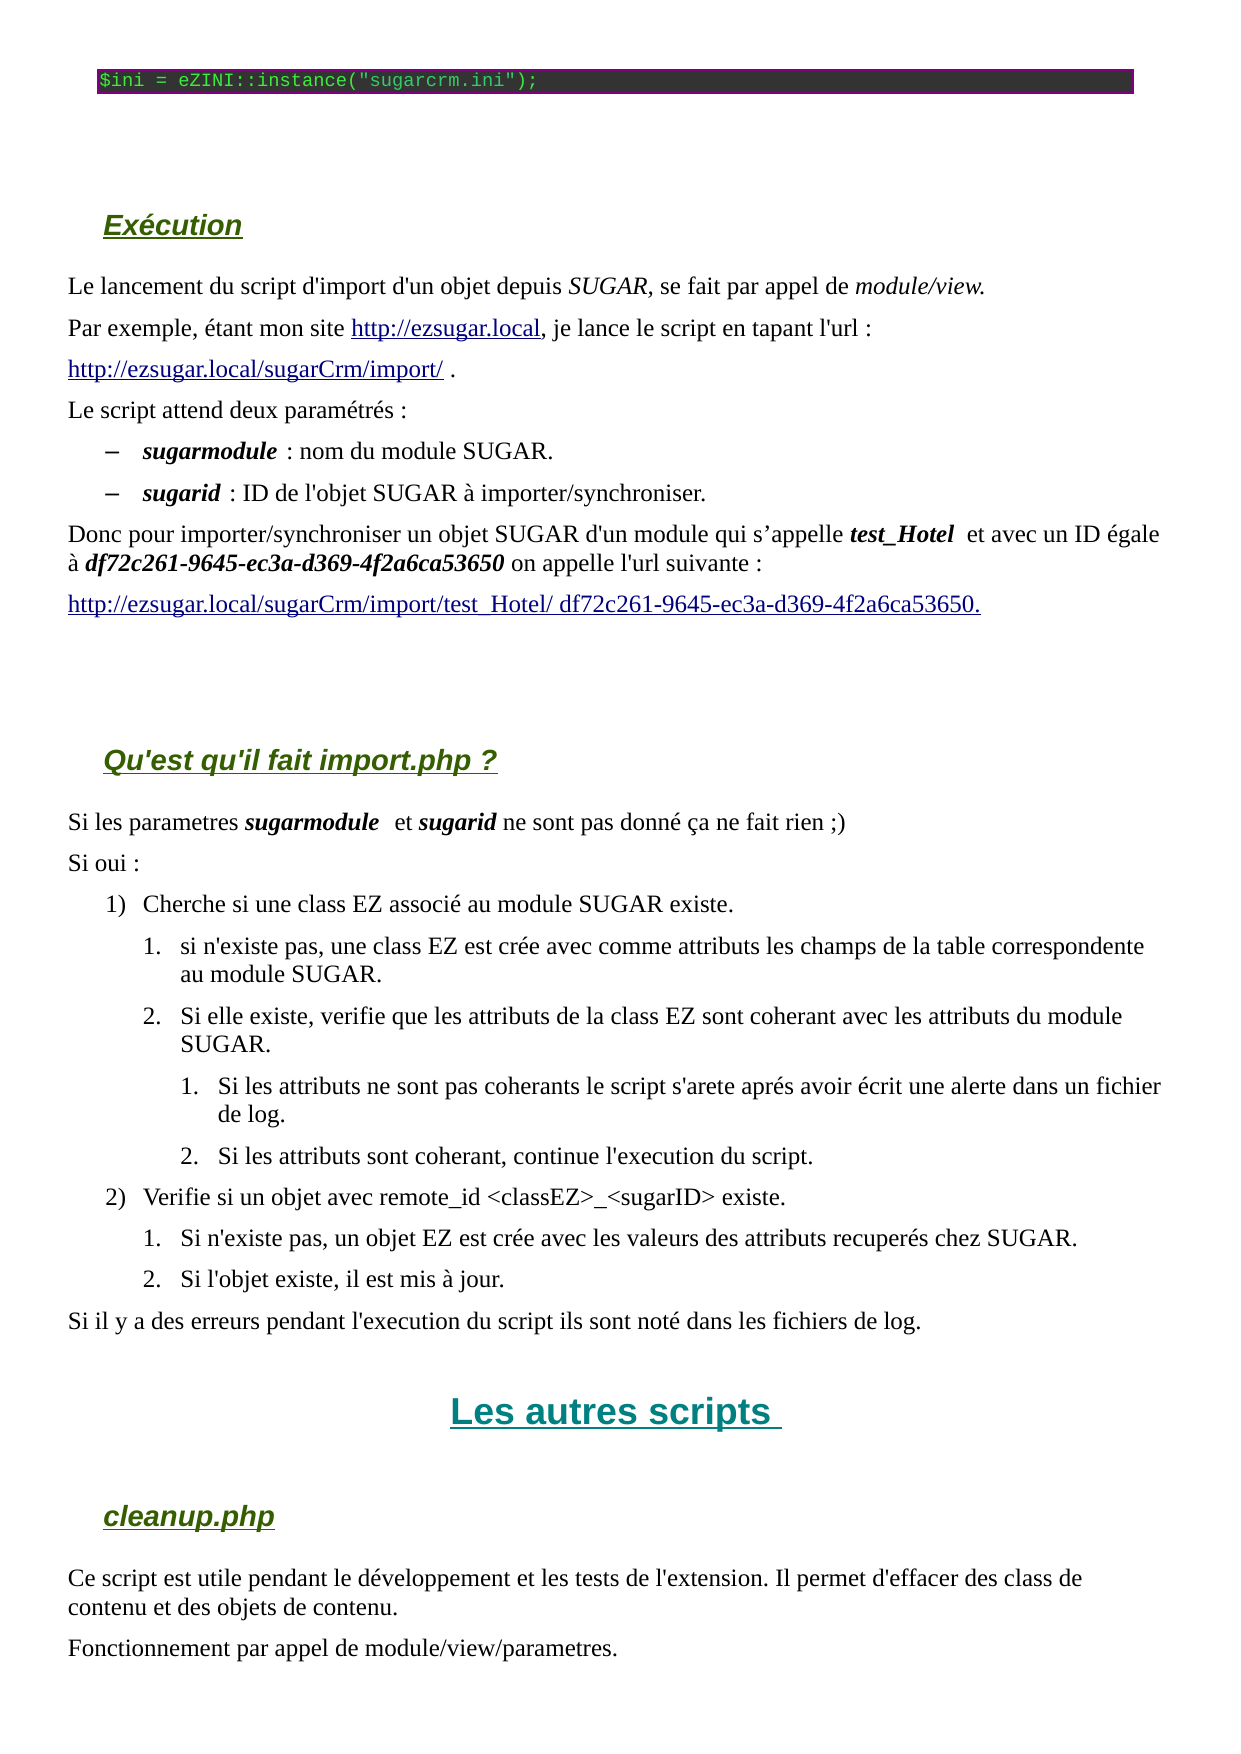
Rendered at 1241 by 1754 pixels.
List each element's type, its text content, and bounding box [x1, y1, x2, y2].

subtitle Exécution [103, 208, 1164, 241]
text Le script attend deux paramétrés : [68, 395, 1164, 424]
list sugarmodule : nom du module SUGAR. [105, 436, 1164, 465]
subtitle cleanup.php [103, 1499, 1164, 1533]
text $ini = eZINI::instance("sugarcrm.ini"); [99, 71, 1132, 92]
list Cherche si une class EZ associé au module SUGAR existe. [105, 889, 1164, 918]
subtitle Qu'est qu'il fait import.php ? [103, 743, 1164, 777]
list Si l'objet existe, il est mis à jour. [143, 1264, 1164, 1293]
list Si elle existe, verifie que les attributs de la class EZ sont coherant avec les attributs du module SUGAR. [143, 1001, 1164, 1058]
text Donc pour importer/synchroniser un objet SUGAR d'un module qui s’appelle test_Hotel et avec un ID égale à df72c261-9645-ec3a-d369-4f2a6ca53650 on appelle l'url suivante : [68, 519, 1164, 576]
text Si il y a des erreurs pendant l'execution du script ils sont noté dans les fichiers de log. [68, 1306, 1164, 1334]
list Si n'existe pas, un objet EZ est crée avec les valeurs des attributs recuperés chez SUGAR. [143, 1223, 1164, 1252]
subtitle Les autres scripts [68, 1389, 1164, 1433]
list sugarid : ID de l'objet SUGAR à importer/synchroniser. [105, 478, 1164, 506]
list Si les attributs ne sont pas coherants le script s'arete aprés avoir écrit une alerte dans un fichier de log. [180, 1071, 1164, 1128]
text Ce script est utile pendant le développement et les tests de l'extension. Il permet d'effacer des class de contenu et des objets de contenu. [68, 1563, 1164, 1621]
list Si les attributs sont coherant, continue l'execution du script. [180, 1141, 1164, 1169]
text http://ezsugar.local/sugarCrm/import/ . [68, 354, 1164, 383]
text Si oui : [68, 848, 1164, 877]
text Par exemple, étant mon site http://ezsugar.local, je lance le script en tapant l'url : [68, 313, 1164, 341]
list si n'existe pas, une class EZ est crée avec comme attributs les champs de la table correspondente au module SUGAR. [143, 931, 1164, 988]
text http://ezsugar.local/sugarCrm/import/test_Hotel/ df72c261-9645-ec3a-d369-4f2a6ca53650. [68, 589, 1164, 618]
text Si les parametres sugarmodule et sugarid ne sont pas donné ça ne fait rien ;) [68, 807, 1164, 836]
list Verifie si un objet avec remote_id <classEZ>_<sugarID> existe. [105, 1182, 1164, 1211]
text Le lancement du script d'import d'un objet depuis SUGAR, se fait par appel de module/view. [68, 271, 1164, 300]
text Fonctionnement par appel de module/view/parametres. [68, 1633, 1164, 1662]
